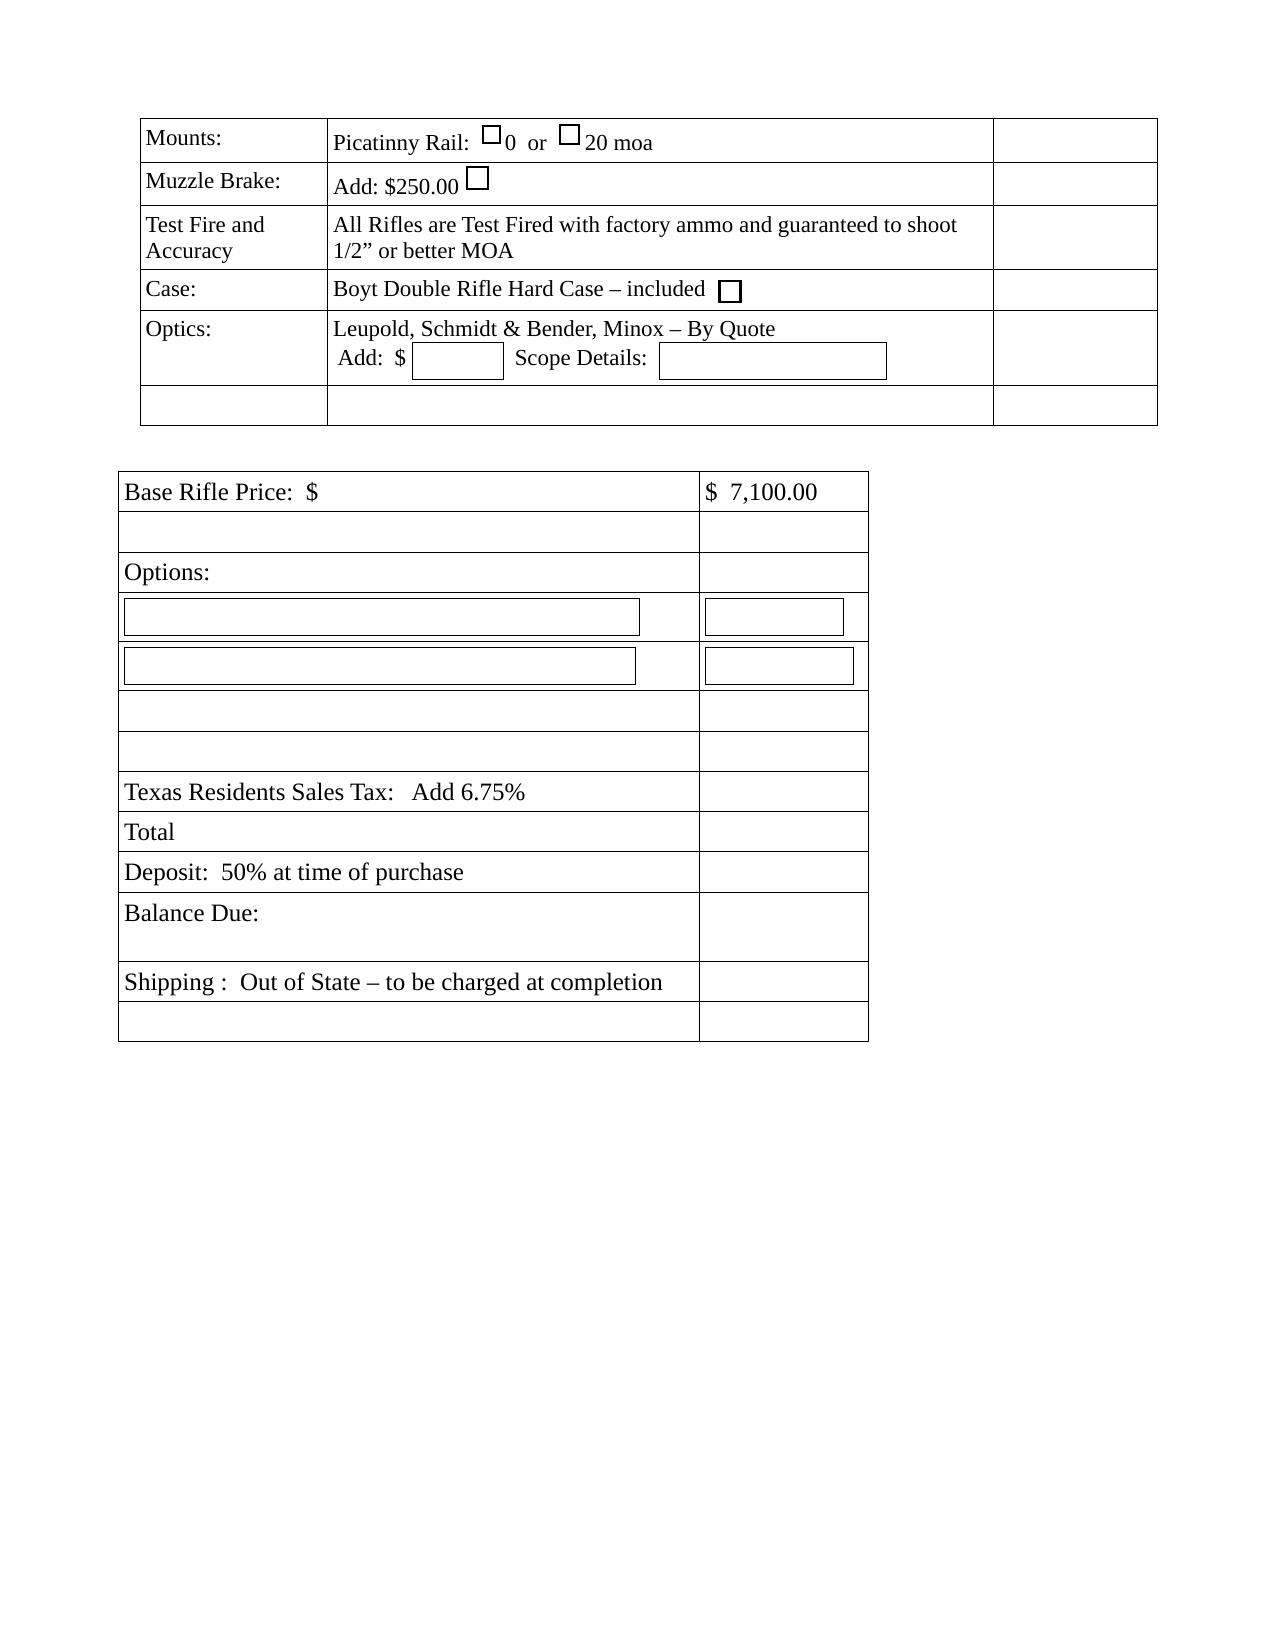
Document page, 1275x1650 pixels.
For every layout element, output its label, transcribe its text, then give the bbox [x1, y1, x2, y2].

table_cell Shipping : Out of State – to be charged at completion [119, 962, 699, 1001]
table_cell [700, 812, 868, 851]
table_cell Leupold, Schmidt & Bender, Minox – By Quote Add: $ Scope Details: [328, 311, 993, 385]
table_cell Balance Due: [119, 893, 699, 961]
table_cell [700, 772, 868, 811]
table_cell [119, 1002, 699, 1041]
table_cell [994, 119, 1157, 162]
table_cell [119, 732, 699, 771]
table_header Base Rifle Price: $ [119, 472, 699, 511]
table_cell [700, 691, 868, 731]
table_cell Deposit: 50% at time of purchase [119, 852, 699, 892]
table_cell [328, 386, 993, 425]
table_cell Case: [141, 270, 327, 309]
table_cell [119, 593, 699, 641]
table_cell [700, 893, 868, 961]
table_cell Options: [119, 553, 699, 592]
table_cell [119, 642, 699, 690]
table_cell All Rifles are Test Fired with factory ammo and guaranteed to shoot 1/2” or better MOA [328, 206, 993, 269]
table_cell [700, 962, 868, 1001]
table_cell [141, 386, 327, 425]
table_cell Add: $250.00 [328, 163, 993, 205]
table_cell Optics: [141, 311, 327, 385]
table_cell [994, 270, 1157, 309]
table_cell [994, 163, 1157, 205]
table_cell [700, 1002, 868, 1041]
table_cell Picatinny Rail: 0 or 20 moa [328, 119, 993, 162]
table_cell Muzzle Brake: [141, 163, 327, 205]
table_header $ 7,100.00 [700, 472, 868, 511]
table_cell [700, 512, 868, 552]
table_cell [700, 593, 868, 641]
table_cell [700, 732, 868, 771]
table_cell [994, 311, 1157, 385]
table_cell [700, 553, 868, 592]
table_cell Mounts: [141, 119, 327, 162]
table_cell [119, 691, 699, 731]
table_cell Test Fire and Accuracy [141, 206, 327, 269]
table_cell [994, 386, 1157, 425]
table_cell [700, 852, 868, 892]
table_cell [994, 206, 1157, 269]
table_cell Texas Residents Sales Tax: Add 6.75% [119, 772, 699, 811]
table_cell Total [119, 812, 699, 851]
table_cell [700, 642, 868, 690]
table_cell [119, 512, 699, 552]
table_cell Boyt Double Rifle Hard Case – included [328, 270, 993, 309]
